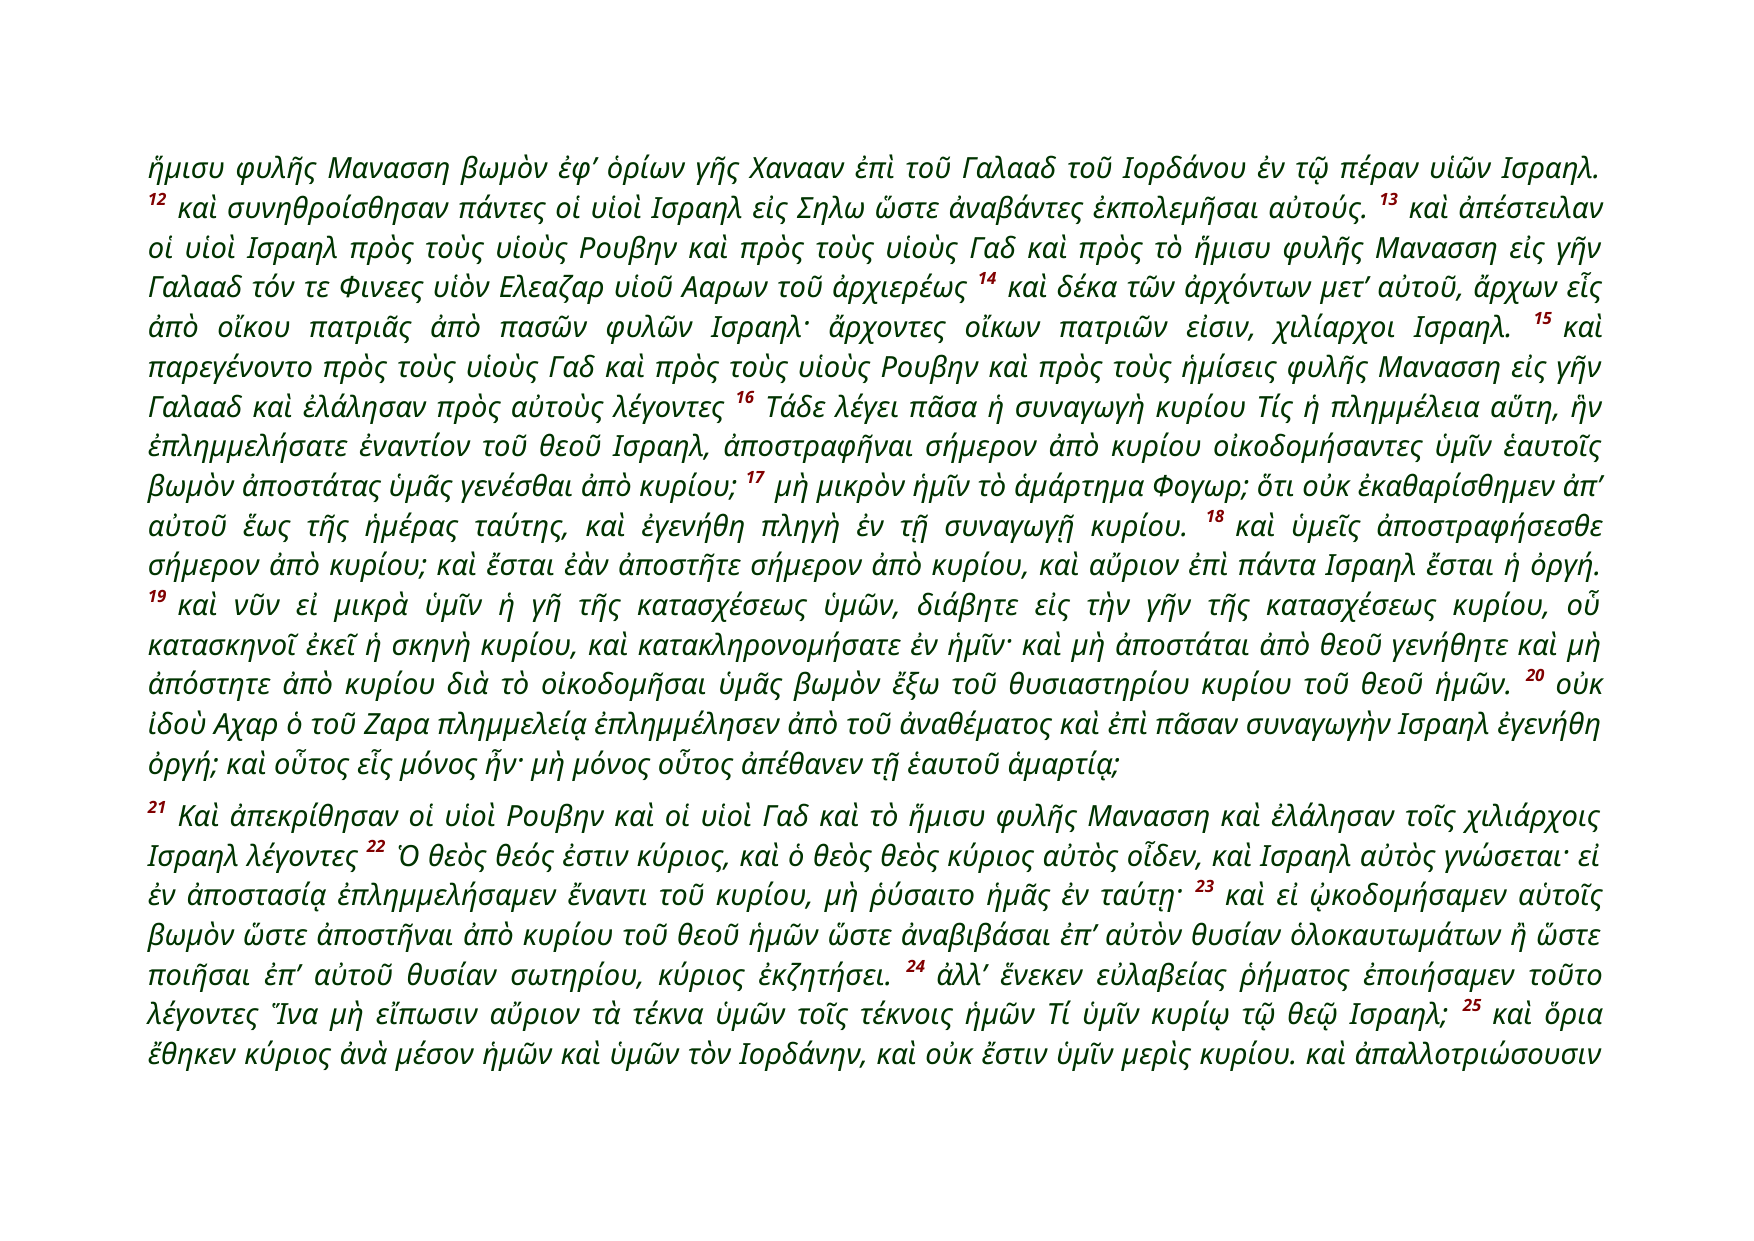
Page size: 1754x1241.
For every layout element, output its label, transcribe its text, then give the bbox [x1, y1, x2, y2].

text 21 Καὶ ἀπεκρίθησαν οἱ υἱοὶ Ρουβην καὶ οἱ υἱοὶ Γαδ καὶ τὸ ἥμισυ φυλῆς Μανασση καὶ ἐλάλησαν τοῖς χιλιάρχοις Ισραηλ λέγοντες 22 Ὁ θεὸς θεός ἐστιν κύριος, καὶ ὁ θεὸς θεὸς κύριος αὐτὸς οἶδεν, καὶ Ισραηλ αὐτὸς γνώσεται· εἰ ἐν ἀποστασίᾳ ἐπλημμελήσαμεν ἔναντι τοῦ κυρίου, μὴ ῥύσαιτο ἡμᾶς ἐν ταύτῃ· 23 καὶ εἰ ᾠκοδομήσαμεν αὑτοῖς βωμὸν ὥστε ἀποστῆναι ἀπὸ κυρίου τοῦ θεοῦ ἡμῶν ὥστε ἀναβιβάσαι ἐπ’ αὐτὸν θυσίαν ὁλοκαυτωμάτων ἢ ὥστε ποιῆσαι ἐπ’ αὐτοῦ θυσίαν σωτηρίου, κύριος ἐκζητήσει. 24 ἀλλ’ ἕνεκεν εὐλαβείας ῥήματος ἐποιήσαμεν τοῦτο λέγοντες Ἵνα μὴ εἴπωσιν αὔριον τὰ τέκνα ὑμῶν τοῖς τέκνοις ἡμῶν Τί ὑμῖν κυρίῳ τῷ θεῷ Ισραηλ; 25 καὶ ὅρια ἔθηκεν κύριος ἀνὰ μέσον ἡμῶν καὶ ὑμῶν τὸν Ιορδάνην, καὶ οὐκ ἔστιν ὑμῖν μερὶς κυρίου. καὶ ἀπαλλοτριώσουσιν [148, 795, 1606, 1073]
text ἥμισυ φυλῆς Μανασση βωμὸν ἐφ’ ὁρίων γῆς Χανααν ἐπὶ τοῦ Γαλααδ τοῦ Ιορδάνου ἐν τῷ πέραν υἱῶν Ισραηλ. 12 καὶ συνηθροίσθησαν πάντες οἱ υἱοὶ Ισραηλ εἰς Σηλω ὥστε ἀναβάντες ἐκπολεμῆσαι αὐτούς. 13 καὶ ἀπέστειλαν οἱ υἱοὶ Ισραηλ πρὸς τοὺς υἱοὺς Ρουβην καὶ πρὸς τοὺς υἱοὺς Γαδ καὶ πρὸς τὸ ἥμισυ φυλῆς Μανασση εἰς γῆν Γαλααδ τόν τε Φινεες υἱὸν Ελεαζαρ υἱοῦ Ααρων τοῦ ἀρχιερέως 14 καὶ δέκα τῶν ἀρχόντων μετ’ αὐτοῦ, ἄρχων εἷς ἀπὸ οἴκου πατριᾶς ἀπὸ πασῶν φυλῶν Ισραηλ· ἄρχοντες οἴκων πατριῶν εἰσιν, χιλίαρχοι Ισραηλ. 15 καὶ παρεγένοντο πρὸς τοὺς υἱοὺς Γαδ καὶ πρὸς τοὺς υἱοὺς Ρουβην καὶ πρὸς τοὺς ἡμίσεις φυλῆς Μανασση εἰς γῆν Γαλααδ καὶ ἐλάλησαν πρὸς αὐτοὺς λέγοντες 16 Τάδε λέγει πᾶσα ἡ συναγωγὴ κυρίου Τίς ἡ πλημμέλεια αὕτη, ἣν ἐπλημμελήσατε ἐναντίον τοῦ θεοῦ Ισραηλ, ἀποστραφῆναι σήμερον ἀπὸ κυρίου οἰκοδομήσαντες ὑμῖν ἑαυτοῖς βωμὸν ἀποστάτας ὑμᾶς γενέσθαι ἀπὸ κυρίου; 17 μὴ μικρὸν ἡμῖν τὸ ἁμάρτημα Φογωρ; ὅτι οὐκ ἐκαθαρίσθημεν ἀπ’ αὐτοῦ ἕως τῆς ἡμέρας ταύτης, καὶ ἐγενήθη πληγὴ ἐν τῇ συναγωγῇ κυρίου. 18 καὶ ὑμεῖς ἀποστραφήσεσθε σήμερον ἀπὸ κυρίου; καὶ ἔσται ἐὰν ἀποστῆτε σήμερον ἀπὸ κυρίου, καὶ αὔριον ἐπὶ πάντα Ισραηλ ἔσται ἡ ὀργή. 19 καὶ νῦν εἰ μικρὰ ὑμῖν ἡ γῆ τῆς κατασχέσεως ὑμῶν, διάβητε εἰς τὴν γῆν τῆς κατασχέσεως κυρίου, οὗ κατασκηνοῖ ἐκεῖ ἡ σκηνὴ κυρίου, καὶ κατακληρονομήσατε ἐν ἡμῖν· καὶ μὴ ἀποστάται ἀπὸ θεοῦ γενήθητε καὶ μὴ ἀπόστητε ἀπὸ κυρίου διὰ τὸ οἰκοδομῆσαι ὑμᾶς βωμὸν ἔξω τοῦ θυσιαστηρίου κυρίου τοῦ θεοῦ ἡμῶν. 20 οὐκ ἰδοὺ Αχαρ ὁ τοῦ Ζαρα πλημμελείᾳ ἐπλημμέλησεν ἀπὸ τοῦ ἀναθέματος καὶ ἐπὶ πᾶσαν συναγωγὴν Ισραηλ ἐγενήθη ὀργή; καὶ οὗτος εἷς μόνος ἦν· μὴ μόνος οὗτος ἀπέθανεν τῇ ἑαυτοῦ ἁμαρτίᾳ; [148, 148, 1606, 783]
